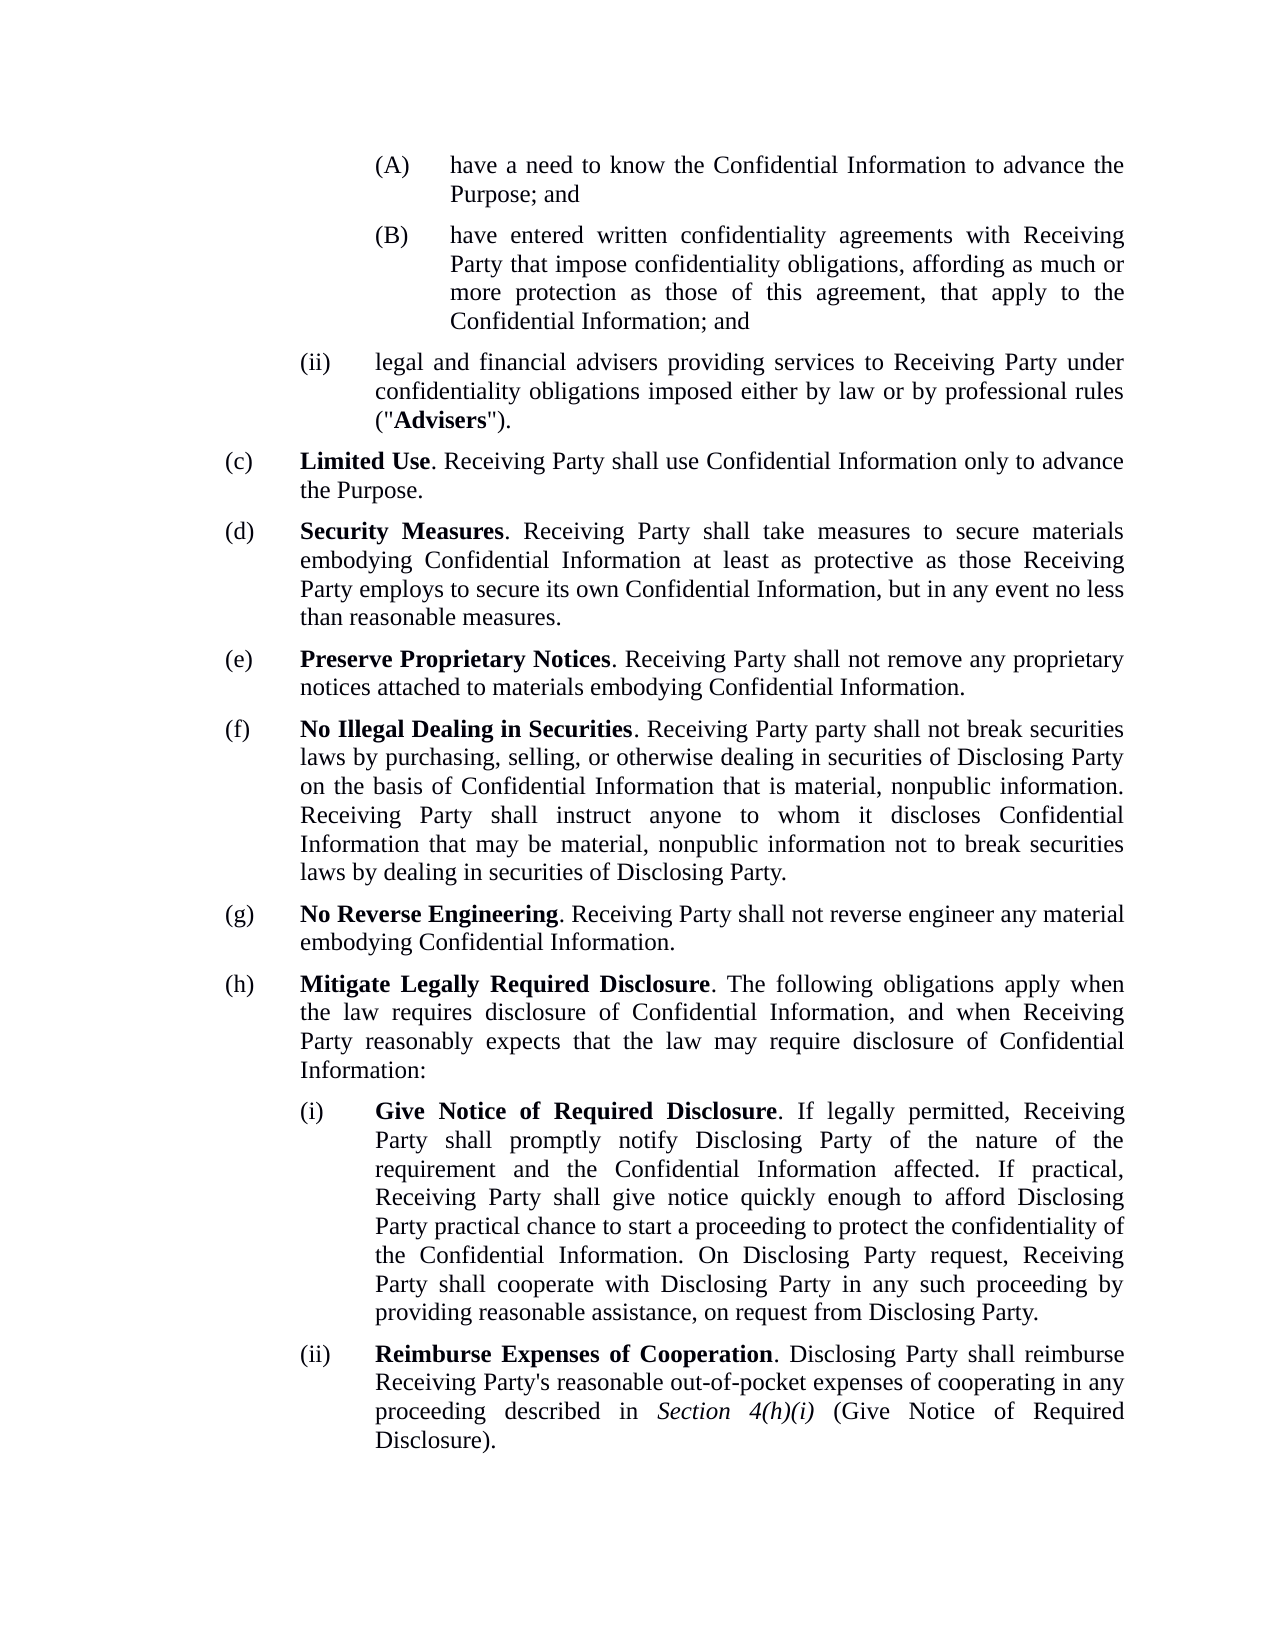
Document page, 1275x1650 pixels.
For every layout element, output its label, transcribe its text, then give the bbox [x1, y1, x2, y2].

text (i) Give Notice of Required Disclosure. If legally permitted, Receiving Party shall promptly notify Disclosing Party of the nature of the requirement and the Confidential Information affected. If practical, Receiving Party shall give notice quickly enough to afford Disclosing Party practical chance to start a proceeding to protect the confidentiality of the Confidential Information. On Disclosing Party request, Receiving Party shall cooperate with Disclosing Party in any such proceeding by providing reasonable assistance, on request from Disclosing Party. [300, 1096, 1125, 1326]
text (B) have entered written confidentiality agreements with Receiving Party that impose confidentiality obligations, affording as much or more protection as those of this agreement, that apply to the Confidential Information; and [375, 220, 1125, 335]
text (A) have a need to know the Confidential Information to advance the Purpose; and [375, 150, 1125, 207]
text (c) Limited Use. Receiving Party shall use Confidential Information only to advance the Purpose. [225, 446, 1125, 504]
text (h) Mitigate Legally Required Disclosure. The following obligations apply when the law requires disclosure of Confidential Information, and when Receiving Party reasonably expects that the law may require disclosure of Confidential Information: [225, 969, 1125, 1084]
text (g) No Reverse Engineering. Receiving Party shall not reverse engineer any material embodying Confidential Information. [225, 899, 1125, 956]
text (e) Preserve Proprietary Notices. Receiving Party shall not remove any proprietary notices attached to materials embodying Confidential Information. [225, 644, 1125, 701]
text (ii) Reimburse Expenses of Cooperation. Disclosing Party shall reimburse Receiving Party's reasonable out-of-pocket expenses of cooperating in any proceeding described in Section 4(h)(i) (Give Notice of Required Disclosure). [300, 1339, 1125, 1454]
text (f) No Illegal Dealing in Securities. Receiving Party party shall not break securities laws by purchasing, selling, or otherwise dealing in securities of Disclosing Party on the basis of Confidential Information that is material, nonpublic information. Receiving Party shall instruct anyone to whom it discloses Confidential Information that may be material, nonpublic information not to break securities laws by dealing in securities of Disclosing Party. [225, 714, 1125, 886]
text (ii) legal and financial advisers providing services to Receiving Party under confidentiality obligations imposed either by law or by professional rules ("Advisers"). [300, 347, 1125, 434]
text (d) Security Measures. Receiving Party shall take measures to secure materials embodying Confidential Information at least as protective as those Receiving Party employs to secure its own Confidential Information, but in any event no less than reasonable measures. [225, 516, 1125, 631]
